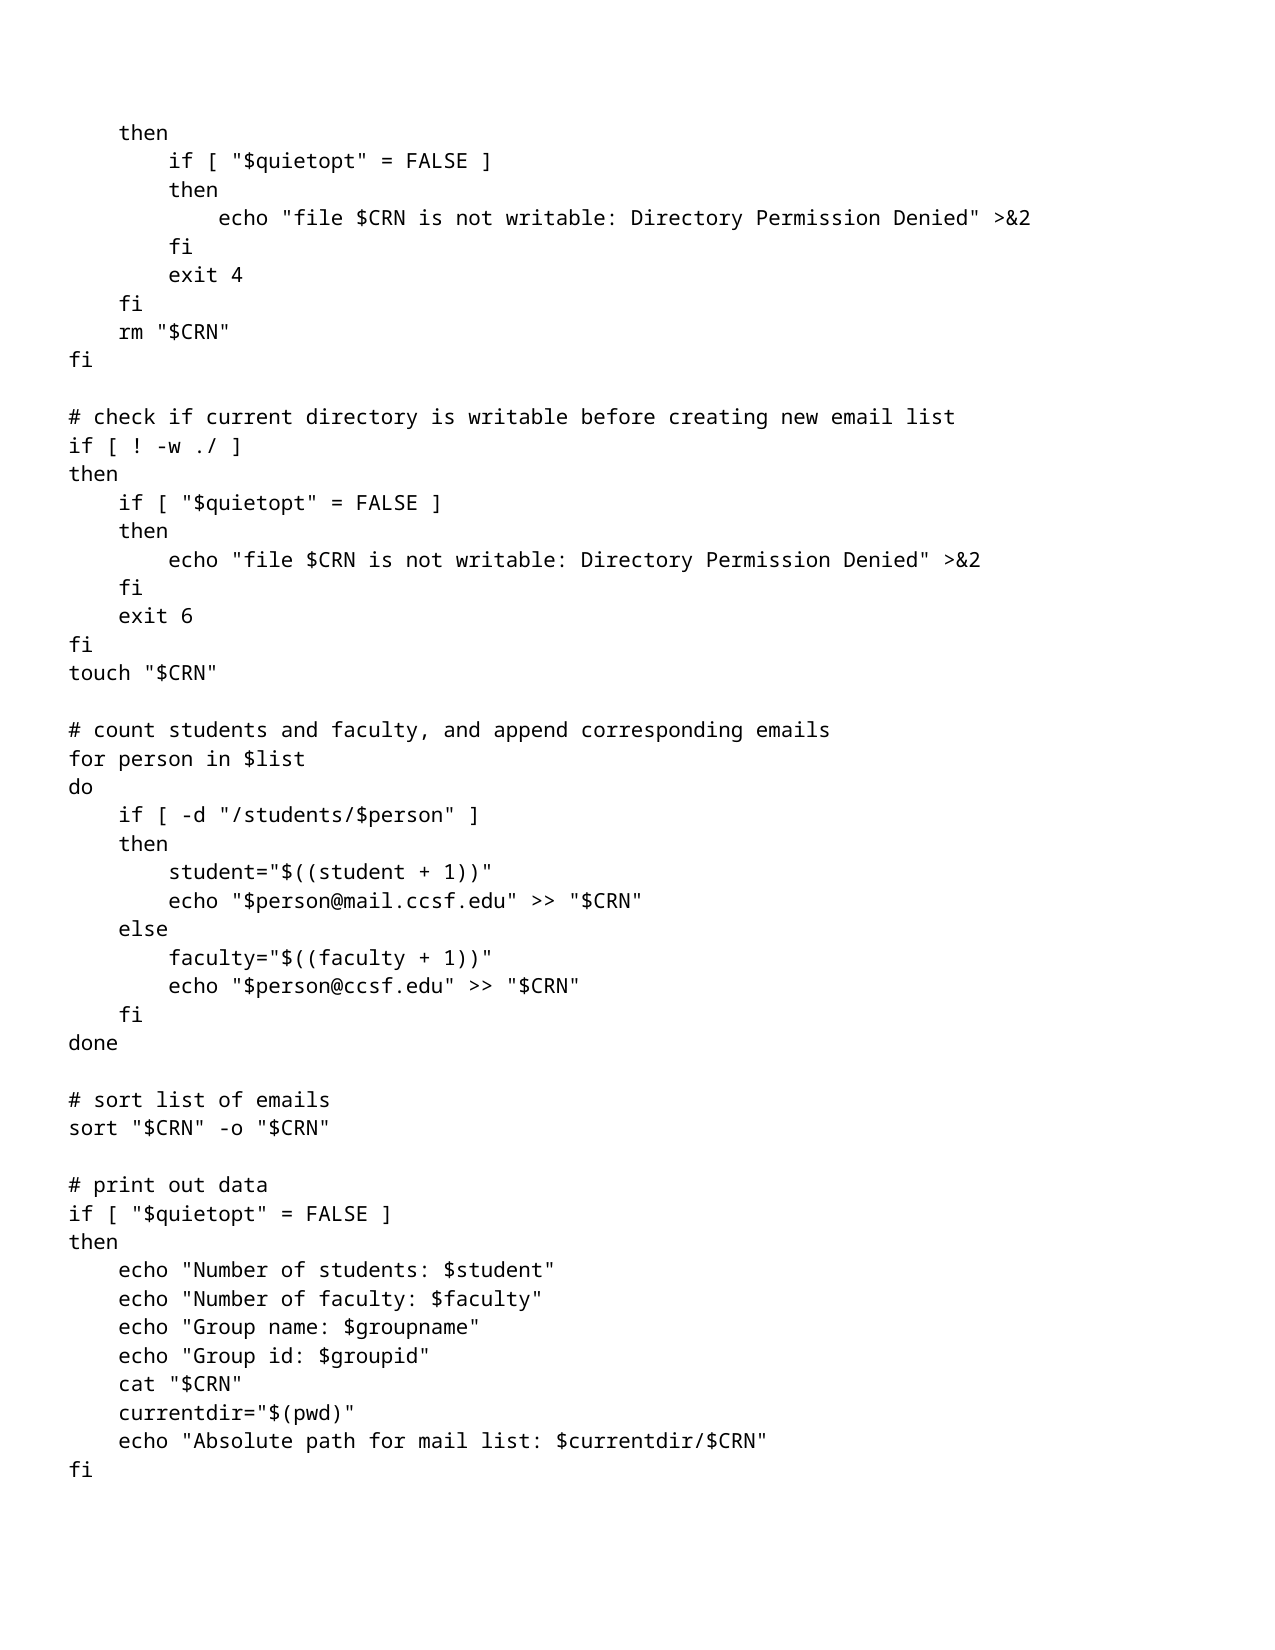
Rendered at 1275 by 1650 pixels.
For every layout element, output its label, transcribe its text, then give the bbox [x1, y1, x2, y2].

text fi [68, 346, 1216, 374]
text fi [68, 630, 1216, 658]
text # print out data [68, 1170, 1216, 1199]
text echo "Group name: $groupname" [68, 1312, 1216, 1341]
text fi [68, 1000, 1216, 1028]
text echo "file $CRN is not writable: Directory Permission Denied" >&2 [68, 545, 1216, 573]
text echo "Group id: $groupid" [68, 1341, 1216, 1369]
text then [68, 516, 1216, 545]
text echo "$person@ccsf.edu" >> "$CRN" [68, 971, 1216, 1000]
text fi [68, 289, 1216, 317]
text then [68, 829, 1216, 857]
text fi [68, 1455, 1216, 1483]
text then [68, 175, 1216, 203]
text faculty="$((faculty + 1))" [68, 943, 1216, 971]
text do [68, 772, 1216, 801]
text then [68, 459, 1216, 488]
text touch "$CRN" [68, 658, 1216, 687]
text echo "Absolute path for mail list: $currentdir/$CRN" [68, 1426, 1216, 1455]
text if [ ! -w ./ ] [68, 431, 1216, 459]
text fi [68, 232, 1216, 260]
text exit 6 [68, 602, 1216, 630]
text if [ -d "/students/$person" ] [68, 801, 1216, 829]
text then [68, 1227, 1216, 1256]
text student="$((student + 1))" [68, 857, 1216, 886]
text # check if current directory is writable before creating new email list [68, 402, 1216, 431]
text else [68, 914, 1216, 943]
text if [ "$quietopt" = FALSE ] [68, 1199, 1216, 1227]
text echo "Number of faculty: $faculty" [68, 1284, 1216, 1312]
text echo "Number of students: $student" [68, 1256, 1216, 1284]
text # count students and faculty, and append corresponding emails [68, 715, 1216, 744]
text if [ "$quietopt" = FALSE ] [68, 488, 1216, 516]
text done [68, 1028, 1216, 1057]
text currentdir="$(pwd)" [68, 1398, 1216, 1426]
text cat "$CRN" [68, 1369, 1216, 1398]
text sort "$CRN" -o "$CRN" [68, 1113, 1216, 1142]
text exit 4 [68, 260, 1216, 289]
text echo "$person@mail.ccsf.edu" >> "$CRN" [68, 886, 1216, 914]
text # sort list of emails [68, 1085, 1216, 1113]
text rm "$CRN" [68, 317, 1216, 346]
text then [68, 118, 1216, 147]
text for person in $list [68, 744, 1216, 772]
text fi [68, 573, 1216, 602]
text echo "file $CRN is not writable: Directory Permission Denied" >&2 [68, 203, 1216, 232]
text if [ "$quietopt" = FALSE ] [68, 147, 1216, 175]
